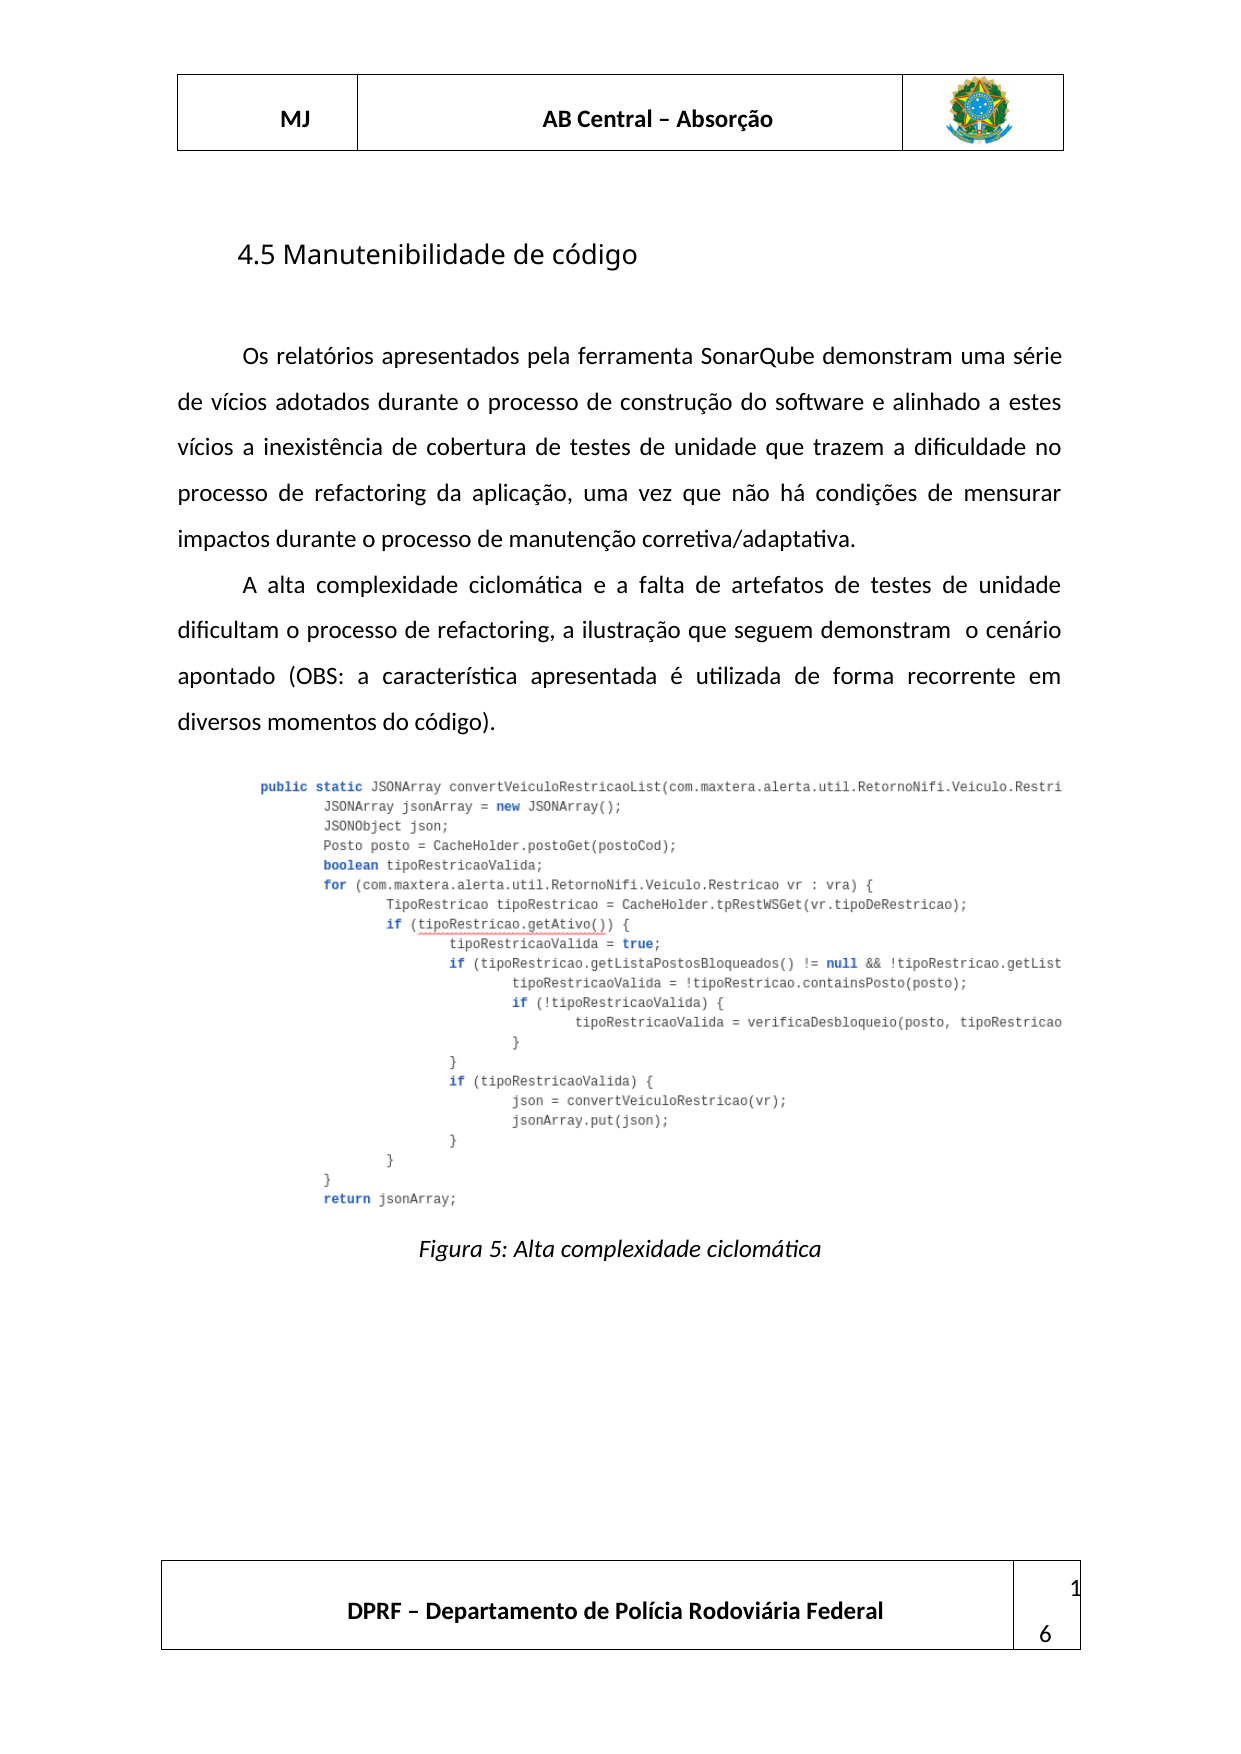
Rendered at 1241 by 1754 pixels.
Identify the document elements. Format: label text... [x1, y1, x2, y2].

text A alta complexidade ciclomática e a falta de artefatos de testes de unidade dificultam o processo de refactoring, a ilustração que seguem demonstram o cenário apontado (OBS: a característica apresentada é utilizada de forma recorrente em diversos momentos do código). [177, 569, 1063, 615]
text A alta complexidade ciclomática e a falta de artefatos de testes de unidade dificultam o processo de refactoring, a ilustração que seguem demonstram o cenário apontado (OBS: a característica apresentada é utilizada de forma recorrente em diversos momentos do código). [177, 645, 1063, 660]
text Figura 5: Alta complexidade ciclomática [177, 764, 1063, 1264]
subtitle 4.5 Manutenibilidade de código [177, 235, 237, 272]
text A alta complexidade ciclomática e a falta de artefatos de testes de unidade dificultam o processo de refactoring, a ilustração que seguem demonstram o cenário apontado (OBS: a característica apresentada é utilizada de forma recorrente em diversos momentos do código). [177, 691, 1063, 736]
text Os relatórios apresentados pela ferramenta SonarQube demonstram uma série de vícios adotados durante o processo de construção do software e alinhado a estes vícios a inexistência de cobertura de testes de unidade que trazem a dificuldade no processo de refactoring da aplicação, uma vez que não há condições de mensurar impactos durante o processo de manutenção corretiva/adaptativa. [177, 416, 1063, 432]
picture [944, 75, 1020, 149]
text Os relatórios apresentados pela ferramenta SonarQube demonstram uma série de vícios adotados durante o processo de construção do software e alinhado a estes vícios a inexistência de cobertura de testes de unidade que trazem a dificuldade no processo de refactoring da aplicação, uma vez que não há condições de mensurar impactos durante o processo de manutenção corretiva/adaptativa. [177, 462, 1063, 477]
text Os relatórios apresentados pela ferramenta SonarQube demonstram uma série de vícios adotados durante o processo de construção do software e alinhado a estes vícios a inexistência de cobertura de testes de unidade que trazem a dificuldade no processo de refactoring da aplicação, uma vez que não há condições de mensurar impactos durante o processo de manutenção corretiva/adaptativa. [177, 508, 1063, 553]
text Os relatórios apresentados pela ferramenta SonarQube demonstram uma série de vícios adotados durante o processo de construção do software e alinhado a estes vícios a inexistência de cobertura de testes de unidade que trazem a dificuldade no processo de refactoring da aplicação, uma vez que não há condições de mensurar impactos durante o processo de manutenção corretiva/adaptativa. [177, 340, 1063, 386]
picture [236, 764, 1063, 1212]
subtitle 4.5 Manutenibilidade de código [638, 235, 1063, 272]
